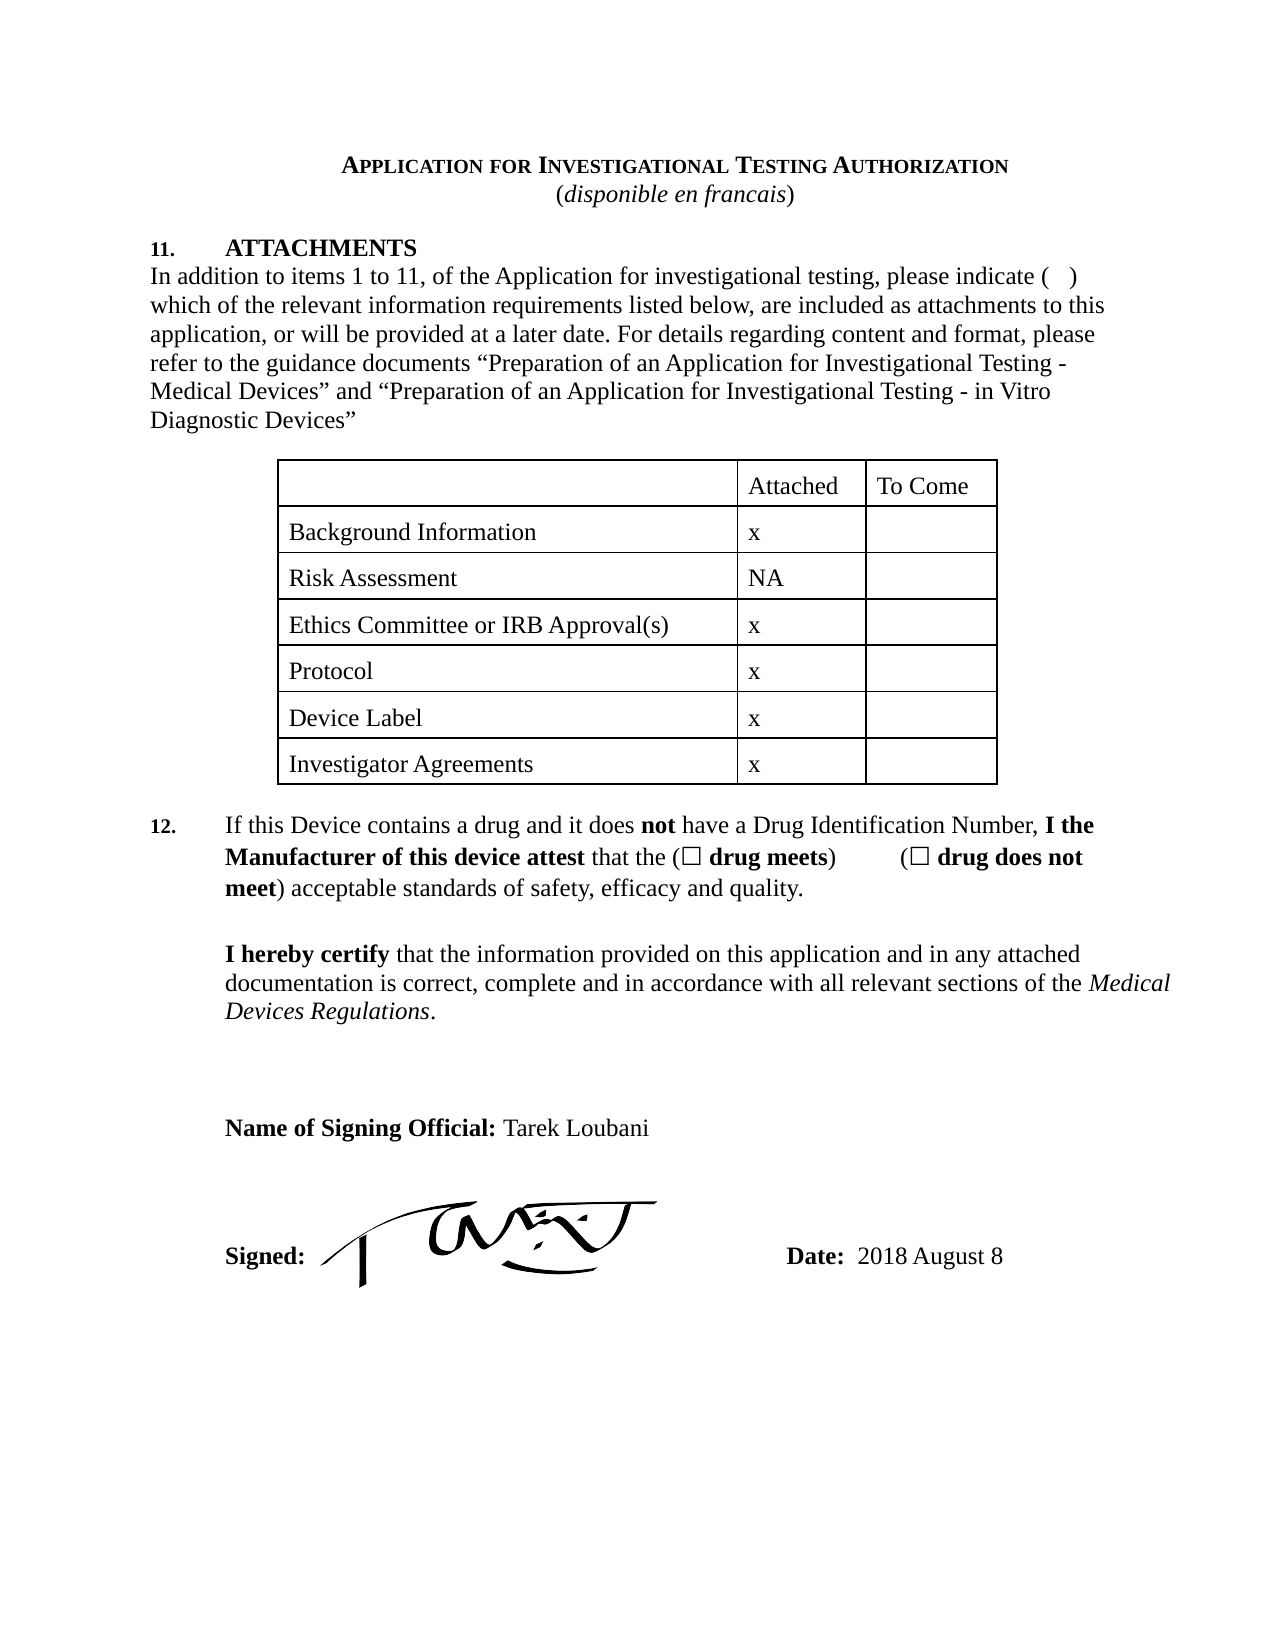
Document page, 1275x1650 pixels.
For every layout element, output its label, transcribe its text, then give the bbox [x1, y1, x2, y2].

table_cell Investigator Agreements [279, 739, 737, 783]
text I hereby certify that the information provided on this application and in any attached documentation is correct, complete and in accordance with all relevant sections of the Medical Devices Regulations. [225, 939, 1200, 1025]
table_cell Protocol [279, 646, 737, 691]
table_cell x [738, 646, 865, 691]
picture [319, 1201, 658, 1288]
table_cell Device Label [279, 692, 737, 737]
table_cell x [738, 600, 865, 644]
list If this Device contains a drug and it does not have a Drug Identification Number, I the Manufacturer of this device attest that the (☐ drug meets) (☐ drug does not meet) acceptable standards of safety, efficacy and quality. [150, 810, 1125, 901]
text In addition to items 1 to 11, of the Application for investigational testing, please indicate () which of the relevant information requirements listed below, are included as attachments to this application, or will be provided at a later date. For details regarding content and format, please refer to the guidance documents “Preparation of an Application for Investigational Testing - Medical Devices” and “Preparation of an Application for Investigational Testing - in Vitro Diagnostic Devices” [150, 261, 1125, 434]
table_cell [867, 507, 996, 552]
table_cell Background Information [279, 507, 737, 552]
text Date: 2018 August 8 [658, 1241, 1200, 1270]
table_cell [867, 739, 996, 783]
table_cell x [738, 692, 865, 737]
text (disponible en francais) [150, 179, 1200, 207]
list ATTACHMENTS [150, 232, 1125, 261]
table_cell Ethics Committee or IRB Approval(s) [279, 600, 737, 644]
text Application for Investigational Testing Authorization [150, 150, 1200, 179]
table_header To Come [867, 461, 996, 505]
table_cell NA [738, 553, 865, 598]
table_header [279, 461, 737, 505]
text Name of Signing Official: Tarek Loubani [225, 1113, 1200, 1141]
table_cell [867, 553, 996, 598]
text Signed: [225, 1241, 319, 1270]
table_cell [867, 692, 996, 737]
table_cell x [738, 507, 865, 552]
table_cell Risk Assessment [279, 553, 737, 598]
table_cell [867, 600, 996, 644]
table_cell x [738, 739, 865, 783]
table_header Attached [738, 461, 865, 505]
table_cell [867, 646, 996, 691]
